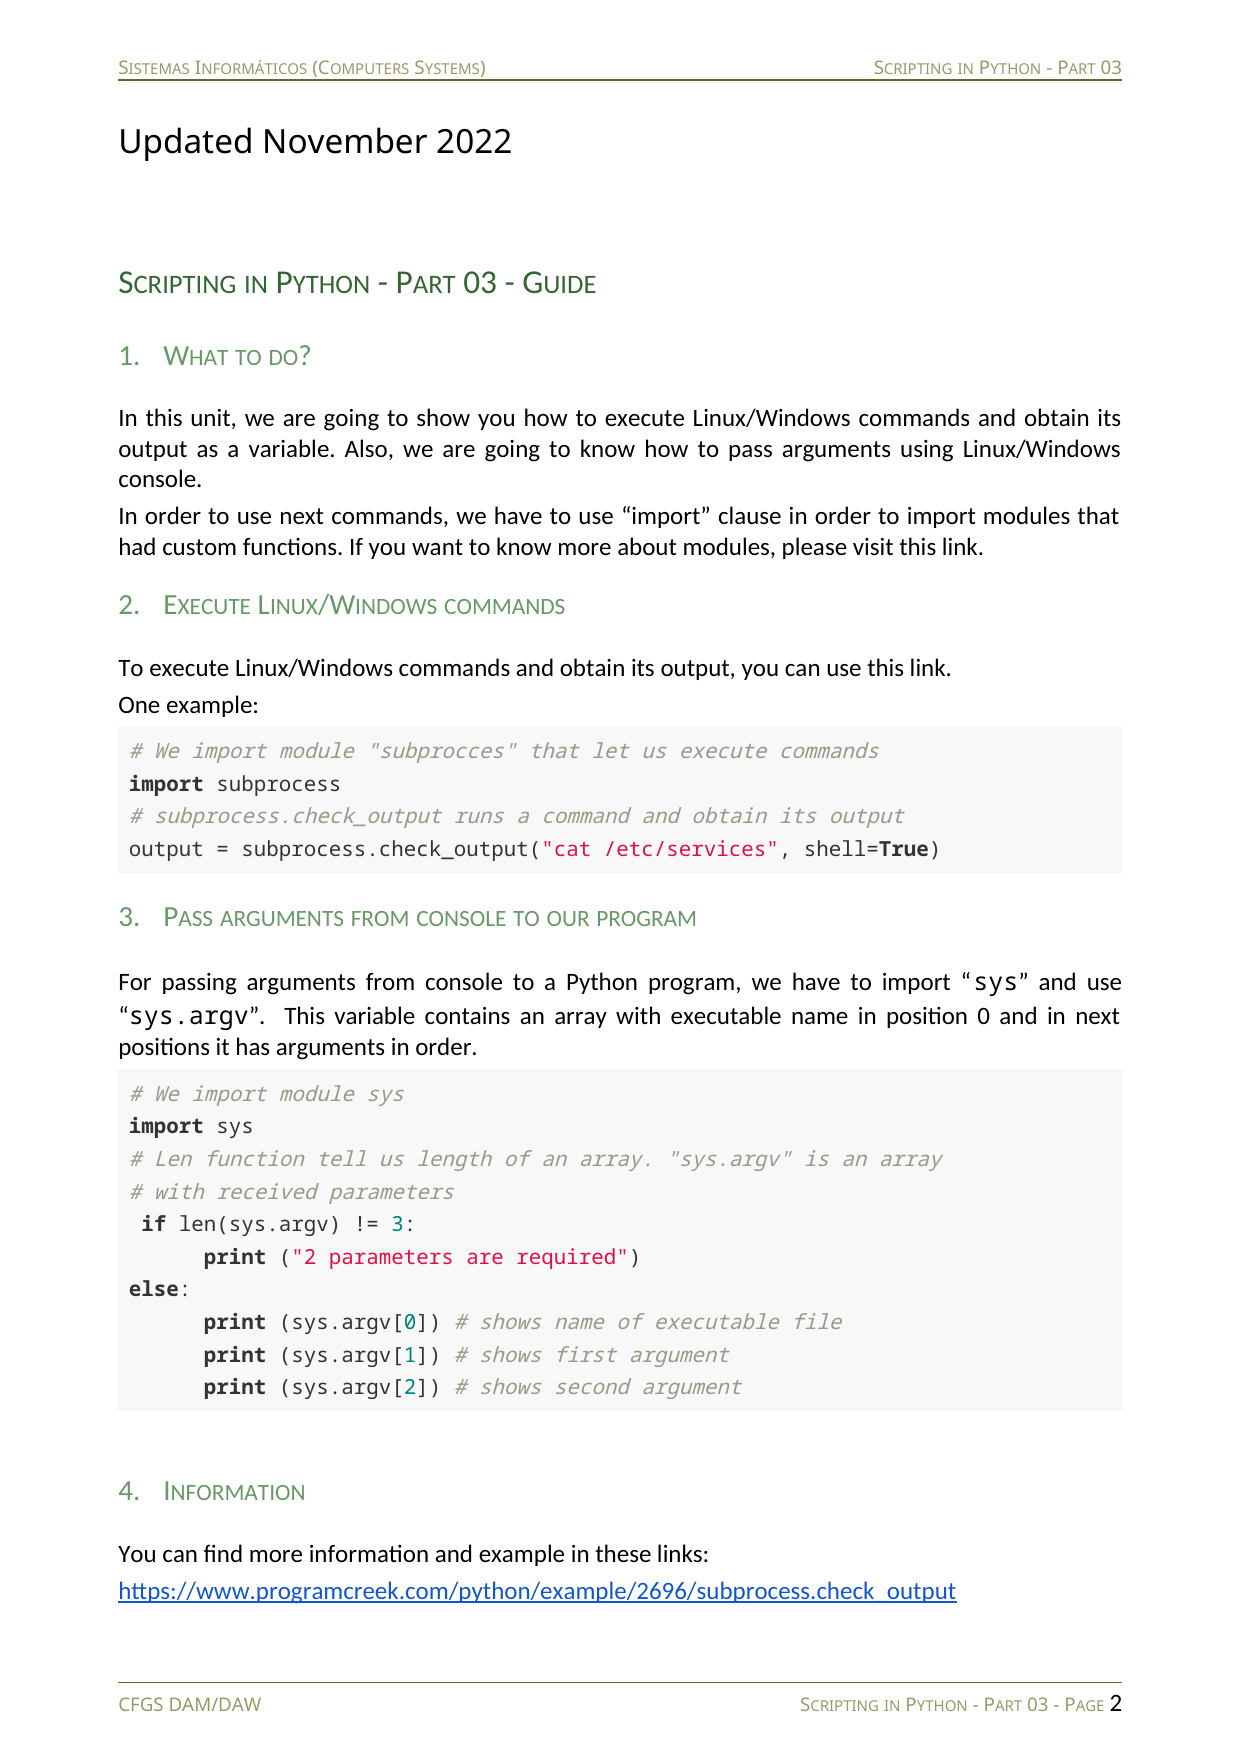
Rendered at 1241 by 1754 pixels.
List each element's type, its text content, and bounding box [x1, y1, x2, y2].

text https://www.programcreek.com/python/example/2696/subprocess.check_output [118, 1575, 1122, 1606]
text Scripting in Python - Part 03 - Guide [118, 261, 1122, 302]
subtitle What to do? [118, 337, 1122, 372]
text One example: [118, 689, 1122, 719]
subtitle Execute Linux/Windows commands [118, 586, 1122, 622]
table_header # We import module "subprocces" that let us execute commands import subprocess # subprocess.check_output runs a command and obtain its output output = subprocess.check_output("cat /etc/services", shell=True) [118, 726, 1122, 873]
subtitle Pass arguments from console to our program [118, 898, 1122, 933]
text In order to use next commands, we have to use “import” clause in order to import modules that had custom functions. If you want to know more about modules, please visit this link. [118, 500, 1122, 561]
text For passing arguments from console to a Python program, we have to import “sys” and use “sys.argv”. This variable contains an array with executable name in position 0 and in next positions it has arguments in order. [118, 963, 1122, 1062]
text Updated November 2022 [118, 118, 1122, 163]
subtitle Information [118, 1472, 1122, 1508]
text You can find more information and example in these links: [118, 1538, 1122, 1569]
text In this unit, we are going to show you how to execute Linux/Windows commands and obtain its output as a variable. Also, we are going to know how to pass arguments using Linux/Windows console. [118, 402, 1122, 494]
text To execute Linux/Windows commands and obtain its output, you can use this link. [118, 652, 1122, 682]
table_header # We import module sys import sys # Len function tell us length of an array. "sys.argv" is an array # with received parameters if len(sys.argv) != 3: print ("2 parameters are required") else: print (sys.argv[0]) # shows name of executable file print (sys.argv[1]) # shows first argument print (sys.argv[2]) # shows second argument [118, 1069, 1122, 1411]
